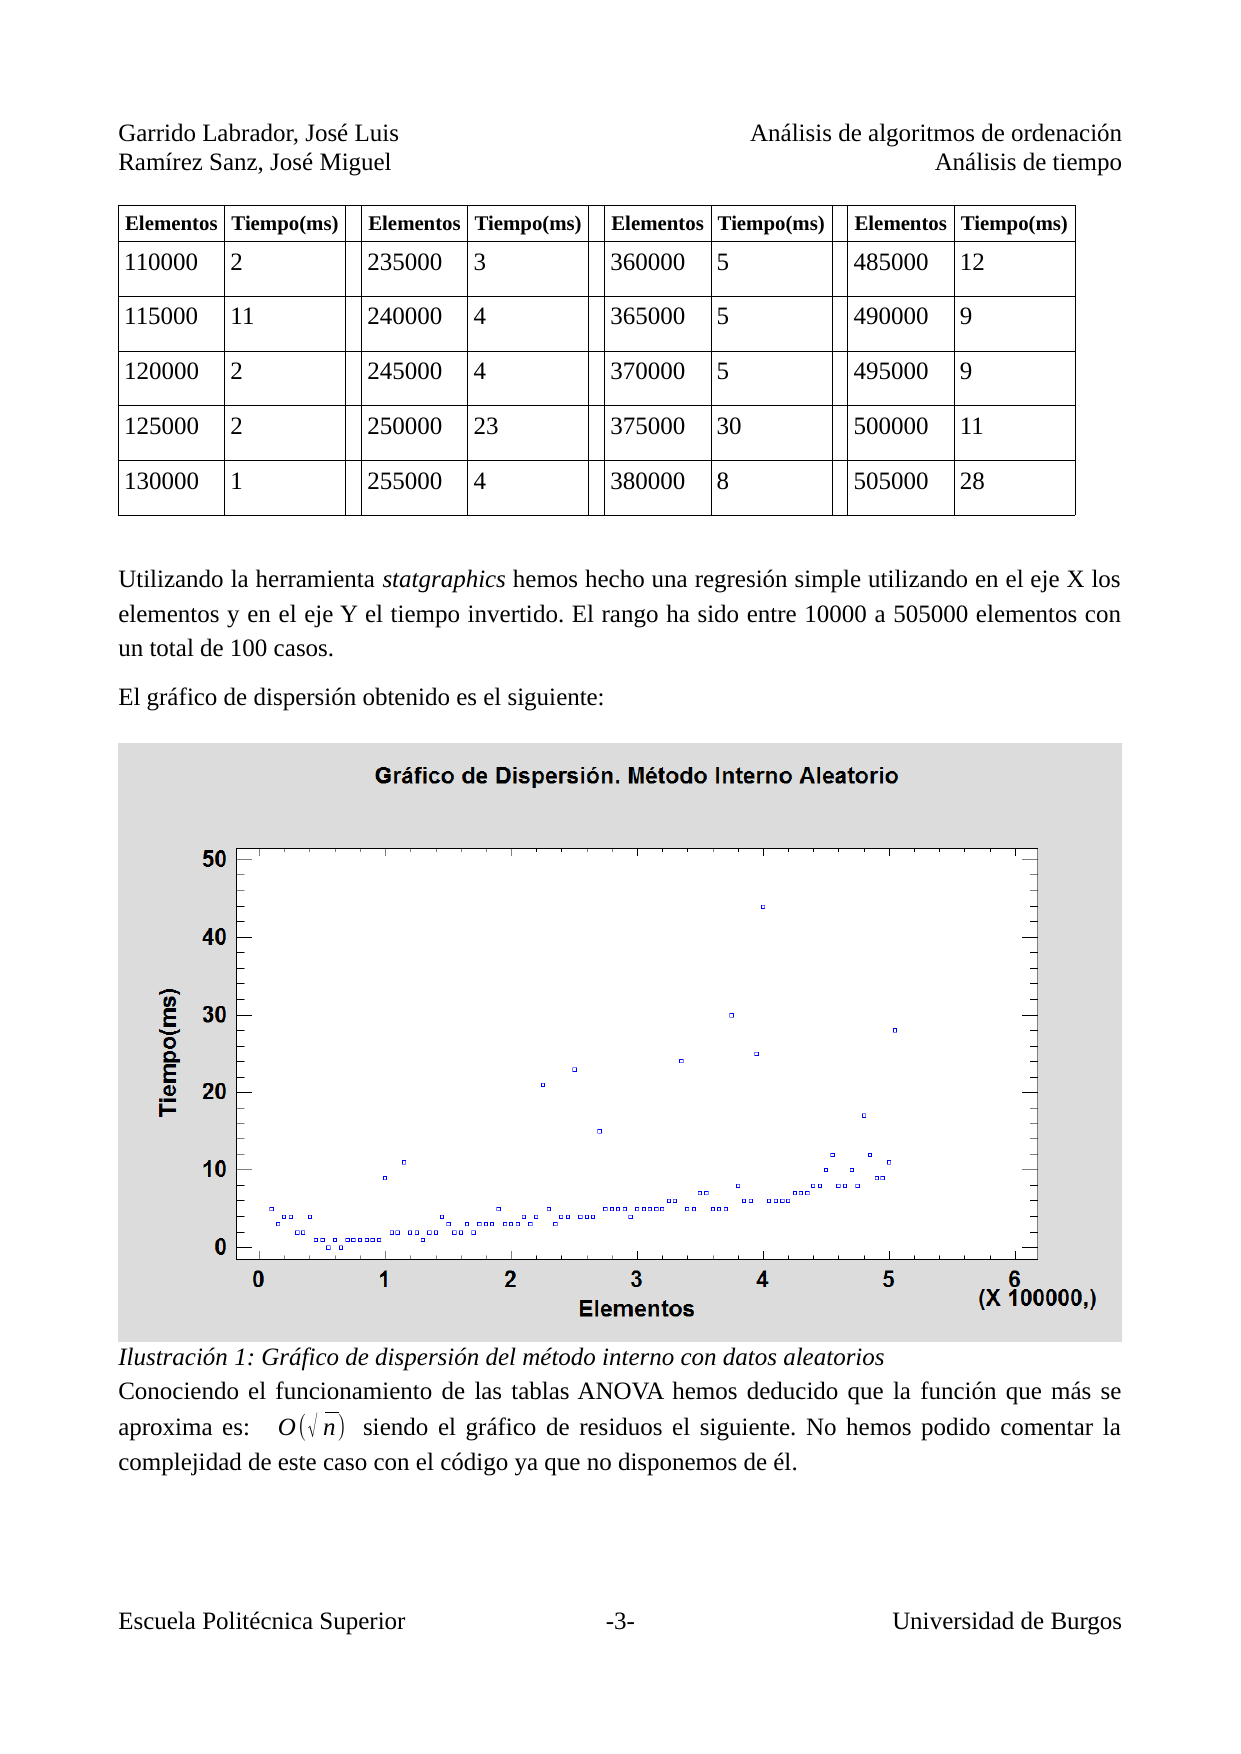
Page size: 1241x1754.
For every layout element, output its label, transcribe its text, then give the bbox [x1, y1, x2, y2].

picture [118, 743, 1123, 1342]
table_cell 485000 [848, 242, 954, 296]
table_cell 235000 [362, 242, 467, 296]
table_cell 115000 [119, 297, 224, 351]
table_cell 125000 [119, 406, 224, 460]
table_cell 12 [955, 242, 1075, 296]
table_header [346, 206, 361, 241]
table_cell 110000 [119, 242, 224, 296]
table_cell [589, 406, 604, 460]
table_cell [589, 352, 604, 405]
table_cell 380000 [605, 461, 711, 515]
text El gráfico de dispersión obtenido es el siguiente: [118, 682, 1122, 711]
table_cell 375000 [605, 406, 711, 460]
table_cell [346, 461, 361, 515]
table_header [589, 206, 604, 241]
table_header Tiempo(ms) [468, 206, 588, 241]
table_cell [346, 242, 361, 296]
table_cell 255000 [362, 461, 467, 515]
table_cell [346, 352, 361, 405]
table_cell 8 [712, 461, 832, 515]
table_cell 11 [955, 406, 1075, 460]
table_cell 2 [225, 242, 345, 296]
table_cell 9 [955, 352, 1075, 405]
table_cell 11 [225, 297, 345, 351]
table_header Elementos [119, 206, 224, 241]
text Ilustración 1: Gráfico de dispersión del método interno con datos aleatorios [118, 1342, 1122, 1371]
table_cell [346, 297, 361, 351]
table_header Tiempo(ms) [955, 206, 1075, 241]
table_cell 245000 [362, 352, 467, 405]
table_cell [833, 352, 847, 405]
table_cell 370000 [605, 352, 711, 405]
table_cell 4 [468, 461, 588, 515]
table_cell 3 [468, 242, 588, 296]
table_cell 5 [712, 352, 832, 405]
table_cell 495000 [848, 352, 954, 405]
table_cell [589, 297, 604, 351]
table_cell [589, 242, 604, 296]
table_cell [833, 242, 847, 296]
table_cell [589, 461, 604, 515]
table_cell [833, 461, 847, 515]
table_cell 500000 [848, 406, 954, 460]
table_cell 1 [225, 461, 345, 515]
table_cell 4 [468, 297, 588, 351]
table_cell 28 [955, 461, 1075, 515]
table_header Tiempo(ms) [225, 206, 345, 241]
table_cell [833, 297, 847, 351]
table_cell 505000 [848, 461, 954, 515]
table_cell 120000 [119, 352, 224, 405]
table_header Elementos [605, 206, 711, 241]
table_cell [346, 406, 361, 460]
table_cell 365000 [605, 297, 711, 351]
table_cell 4 [468, 352, 588, 405]
table_cell 250000 [362, 406, 467, 460]
table_header [833, 206, 847, 241]
table_cell [833, 406, 847, 460]
text [118, 731, 1122, 743]
table_cell 2 [225, 406, 345, 460]
table_header Elementos [362, 206, 467, 241]
table_cell 30 [712, 406, 832, 460]
text Utilizando la herramienta statgraphics hemos hecho una regresión simple utilizando en el eje X los elementos y en el eje Y el tiempo invertido. El rango ha sido entre 10000 a 505000 elementos con un total de 100 casos. [118, 564, 1122, 662]
table_cell 9 [955, 297, 1075, 351]
text Conociendo el funcionamiento de las tablas ANOVA hemos deducido que la función que más se aproxima es: siendo el gráfico de residuos el siguiente. No hemos podido comentar la complejidad de este caso con el código ya que no disponemos de él. [118, 1371, 1122, 1476]
table_cell 360000 [605, 242, 711, 296]
table_cell 5 [712, 242, 832, 296]
table_header Tiempo(ms) [712, 206, 832, 241]
table_cell 490000 [848, 297, 954, 351]
table_cell 2 [225, 352, 345, 405]
table_cell 240000 [362, 297, 467, 351]
table_cell 5 [712, 297, 832, 351]
table_header Elementos [848, 206, 954, 241]
table_cell 23 [468, 406, 588, 460]
table_cell 130000 [119, 461, 224, 515]
